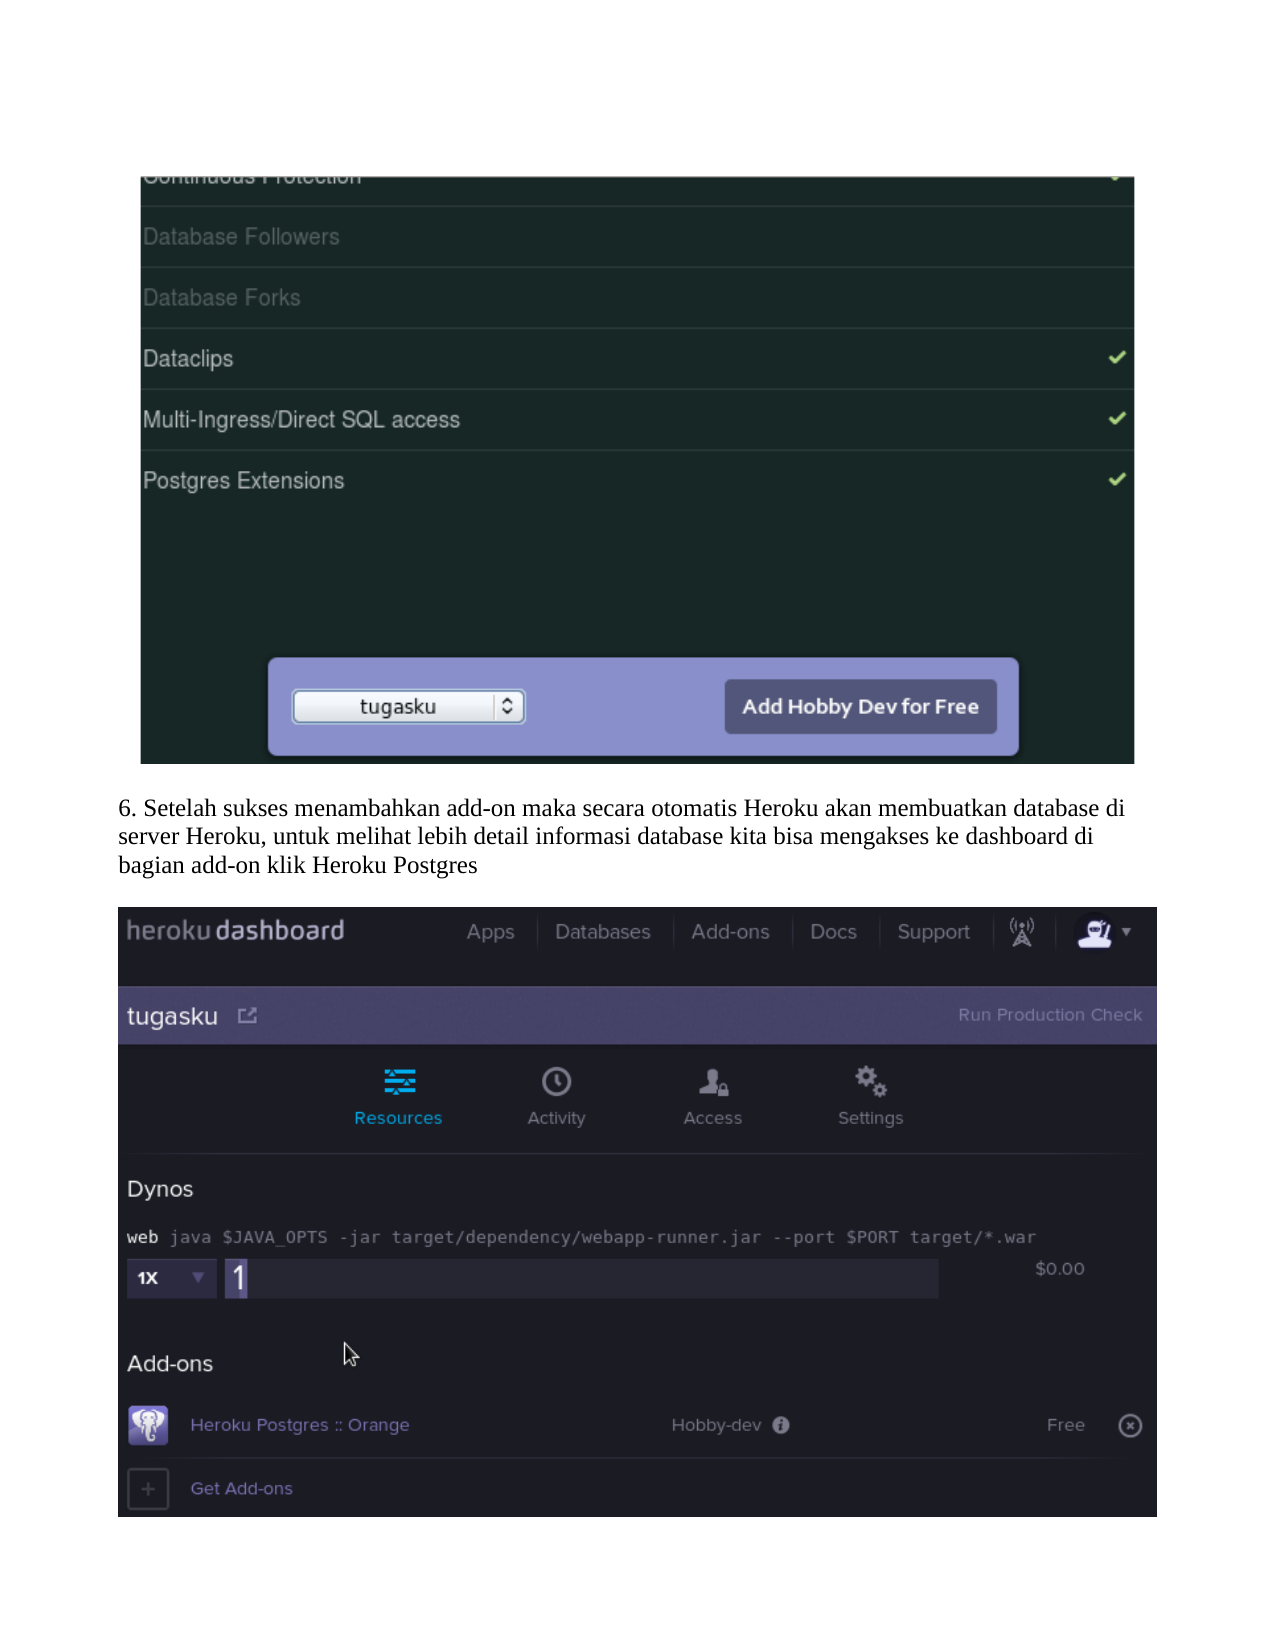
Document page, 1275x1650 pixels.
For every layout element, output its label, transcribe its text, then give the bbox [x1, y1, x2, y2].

text 6. Setelah sukses menambahkan add-on maka secara otomatis Heroku akan membuatkan database di server Heroku, untuk melihat lebih detail informasi database kita bisa mengakses ke dashboard di bagian add-on klik Heroku Postgres [118, 793, 1157, 879]
picture [140, 176, 1135, 764]
picture [118, 907, 1157, 1517]
